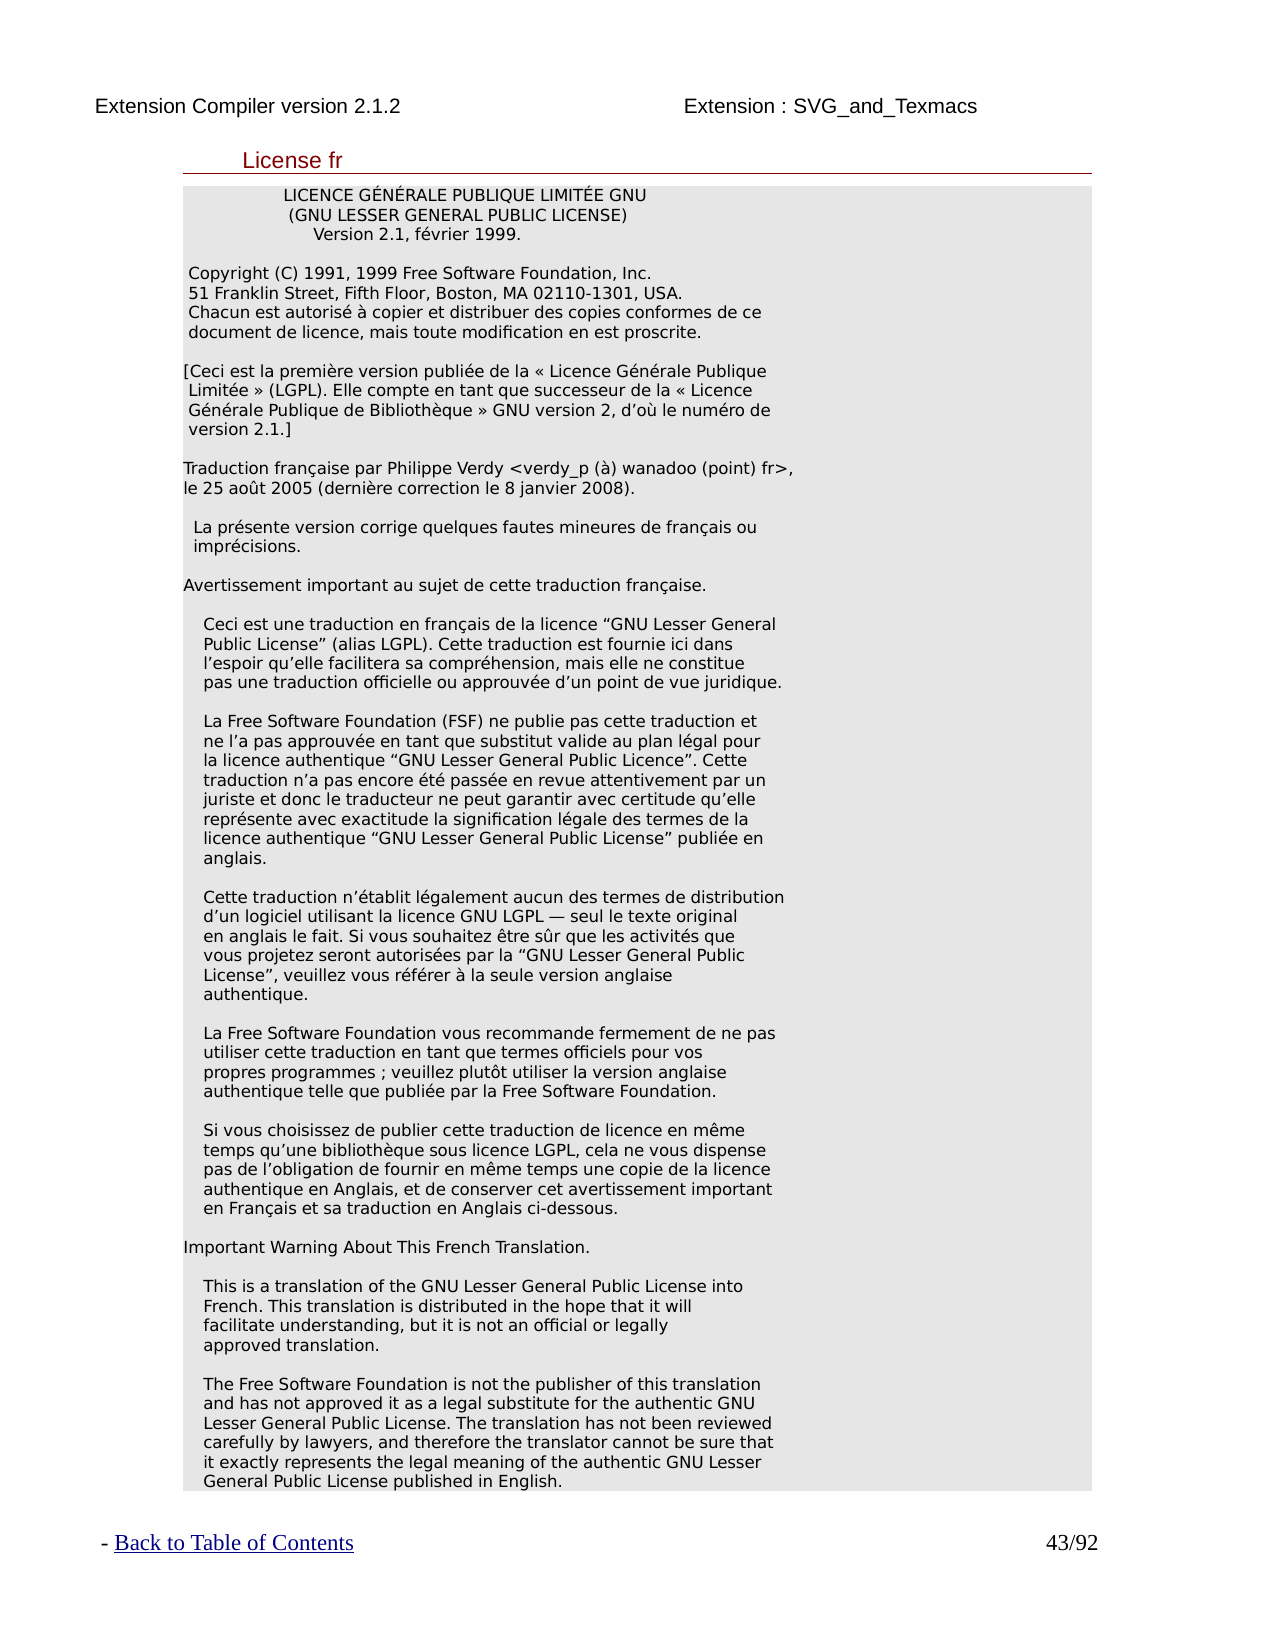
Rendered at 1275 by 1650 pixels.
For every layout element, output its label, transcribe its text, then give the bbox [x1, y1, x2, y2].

text The Free Software Foundation is not the publisher of this translation [183, 1374, 1092, 1394]
text facilitate understanding, but it is not an official or legally [183, 1316, 1092, 1336]
text imprécisions. [183, 537, 1092, 556]
text Générale Publique de Bibliothèque » GNU version 2, d’où le numéro de [183, 401, 1092, 420]
text Chacun est autorisé à copier et distribuer des copies conformes de ce [183, 303, 1092, 323]
text 51 Franklin Street, Fifth Floor, Boston, MA 02110-1301, USA. [183, 284, 1092, 303]
text juriste et donc le traducteur ne peut garantir avec certitude qu’elle [183, 790, 1092, 810]
text approved translation. [183, 1336, 1092, 1355]
text Ceci est une traduction en français de la licence “GNU Lesser General [183, 615, 1092, 634]
text License fr [183, 147, 1092, 173]
text utiliser cette traduction en tant que termes officiels pour vos [183, 1043, 1092, 1063]
text anglais. [183, 849, 1092, 868]
text carefully by lawyers, and therefore the translator cannot be sure that [183, 1433, 1092, 1452]
text La présente version corrige quelques fautes mineures de français ou [183, 517, 1092, 537]
text traduction n’a pas encore été passée en revue attentivement par un [183, 771, 1092, 790]
text temps qu’une bibliothèque sous licence LGPL, cela ne vous dispense [183, 1141, 1092, 1160]
text la licence authentique “GNU Lesser General Public Licence”. Cette [183, 751, 1092, 771]
text (GNU LESSER GENERAL PUBLIC LICENSE) [183, 206, 1092, 225]
text French. This translation is distributed in the hope that it will [183, 1297, 1092, 1316]
text General Public License published in English. [183, 1472, 1092, 1491]
text Avertissement important au sujet de cette traduction française. [183, 576, 1092, 595]
text La Free Software Foundation vous recommande fermement de ne pas [183, 1024, 1092, 1043]
text représente avec exactitude la signification légale des termes de la [183, 810, 1092, 829]
text l’espoir qu’elle facilitera sa compréhension, mais elle ne constitue [183, 654, 1092, 673]
text ne l’a pas approuvée en tant que substitut valide au plan légal pour [183, 732, 1092, 751]
text La Free Software Foundation (FSF) ne publie pas cette traduction et [183, 712, 1092, 732]
text licence authentique “GNU Lesser General Public License” publiée en [183, 829, 1092, 849]
text Lesser General Public License. The translation has not been reviewed [183, 1413, 1092, 1433]
text authentique en Anglais, et de conserver cet avertissement important [183, 1180, 1092, 1199]
text [Ceci est la première version publiée de la « Licence Générale Publique [183, 362, 1092, 381]
text en anglais le fait. Si vous souhaitez être sûr que les activités que [183, 927, 1092, 946]
text le 25 août 2005 (dernière correction le 8 janvier 2008). [183, 478, 1092, 498]
text d’un logiciel utilisant la licence GNU LGPL — seul le texte original [183, 907, 1092, 927]
text Cette traduction n’établit légalement aucun des termes de distribution [183, 888, 1092, 907]
text Important Warning About This French Translation. [183, 1238, 1092, 1258]
text en Français et sa traduction en Anglais ci-dessous. [183, 1199, 1092, 1219]
text pas une traduction officielle ou approuvée d’un point de vue juridique. [183, 673, 1092, 693]
text This is a translation of the GNU Lesser General Public License into [183, 1277, 1092, 1297]
text LICENCE GÉNÉRALE PUBLIQUE LIMITÉE GNU [183, 186, 1092, 206]
text version 2.1.] [183, 420, 1092, 439]
text vous projetez seront autorisées par la “GNU Lesser General Public [183, 946, 1092, 966]
text License”, veuillez vous référer à la seule version anglaise [183, 966, 1092, 985]
text Traduction française par Philippe Verdy <verdy_p (à) wanadoo (point) fr>, [183, 459, 1092, 478]
text authentique. [183, 985, 1092, 1004]
text Copyright (C) 1991, 1999 Free Software Foundation, Inc. [183, 264, 1092, 284]
text Limitée » (LGPL). Elle compte en tant que successeur de la « Licence [183, 381, 1092, 401]
text authentique telle que publiée par la Free Software Foundation. [183, 1082, 1092, 1102]
text Public License” (alias LGPL). Cette traduction est fournie ici dans [183, 634, 1092, 654]
text Si vous choisissez de publier cette traduction de licence en même [183, 1121, 1092, 1141]
text it exactly represents the legal meaning of the authentic GNU Lesser [183, 1452, 1092, 1472]
text propres programmes ; veuillez plutôt utiliser la version anglaise [183, 1063, 1092, 1082]
text and has not approved it as a legal substitute for the authentic GNU [183, 1394, 1092, 1413]
text document de licence, mais toute modification en est proscrite. [183, 323, 1092, 342]
text pas de l’obligation de fournir en même temps une copie de la licence [183, 1160, 1092, 1180]
text Version 2.1, février 1999. [183, 225, 1092, 245]
